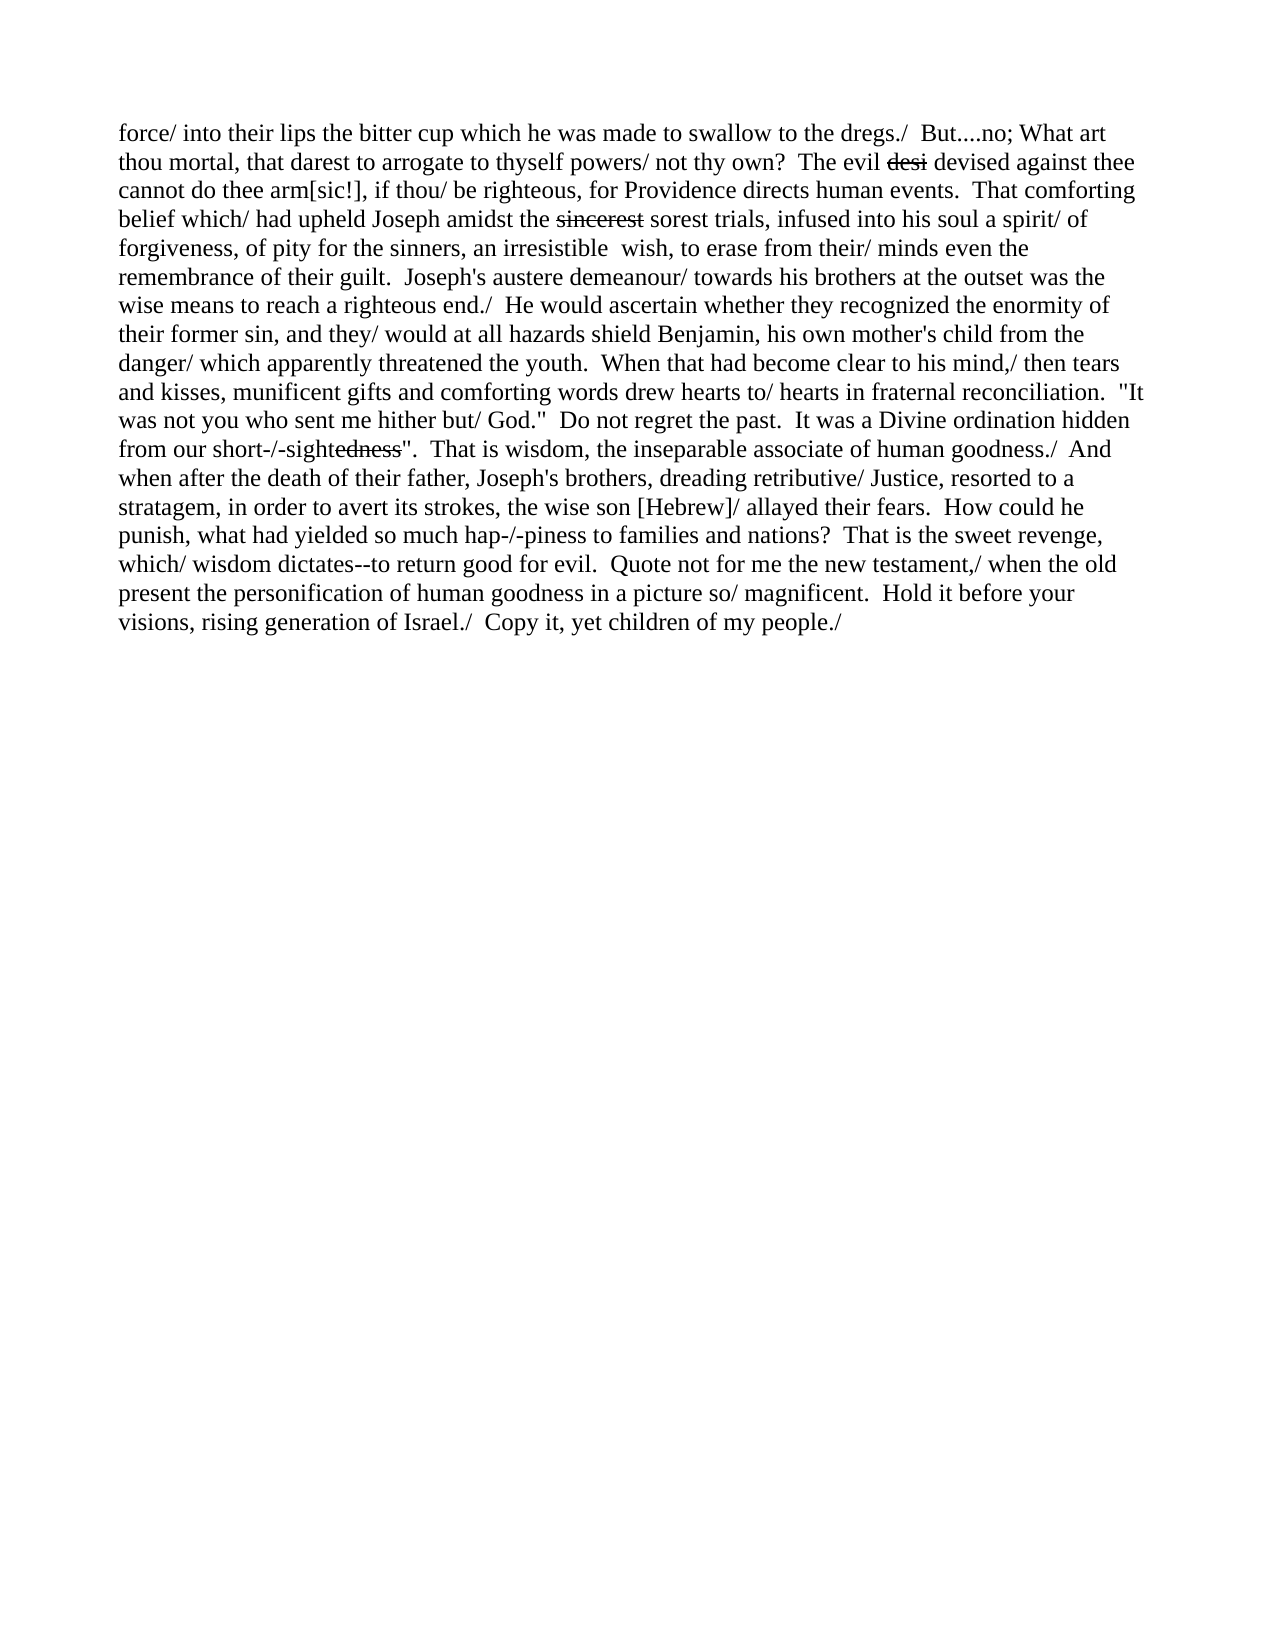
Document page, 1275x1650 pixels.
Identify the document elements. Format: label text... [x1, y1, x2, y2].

text force/ into their lips the bitter cup which he was made to swallow to the dregs./ But....no; What art thou mortal, that darest to arrogate to thyself powers/ not thy own? The evil desi devised against thee cannot do thee arm[sic!], if thou/ be righteous, for Providence directs human events. That comforting belief which/ had upheld Joseph amidst the sincerest sorest trials, infused into his soul a spirit/ of forgiveness, of pity for the sinners, an irresistible wish, to erase from their/ minds even the remembrance of their guilt. Joseph's austere demeanour/ towards his brothers at the outset was the wise means to reach a righteous end./ He would ascertain whether they recognized the enormity of their former sin, and they/ would at all hazards shield Benjamin, his own mother's child from the danger/ which apparently threatened the youth. When that had become clear to his mind,/ then tears and kisses, munificent gifts and comforting words drew hearts to/ hearts in fraternal reconciliation. "It was not you who sent me hither but/ God." Do not regret the past. It was a Divine ordination hidden from our short-/-sightedness". That is wisdom, the inseparable associate of human goodness./ And when after the death of their father, Joseph's brothers, dreading retributive/ Justice, resorted to a stratagem, in order to avert its strokes, the wise son [Hebrew]/ allayed their fears. How could he punish, what had yielded so much hap-/-piness to families and nations? That is the sweet revenge, which/ wisdom dictates--to return good for evil. Quote not for me the new testament,/ when the old present the personification of human goodness in a picture so/ magnificent. Hold it before your visions, rising generation of Israel./ Copy it, yet children of my people./ [118, 118, 1157, 636]
